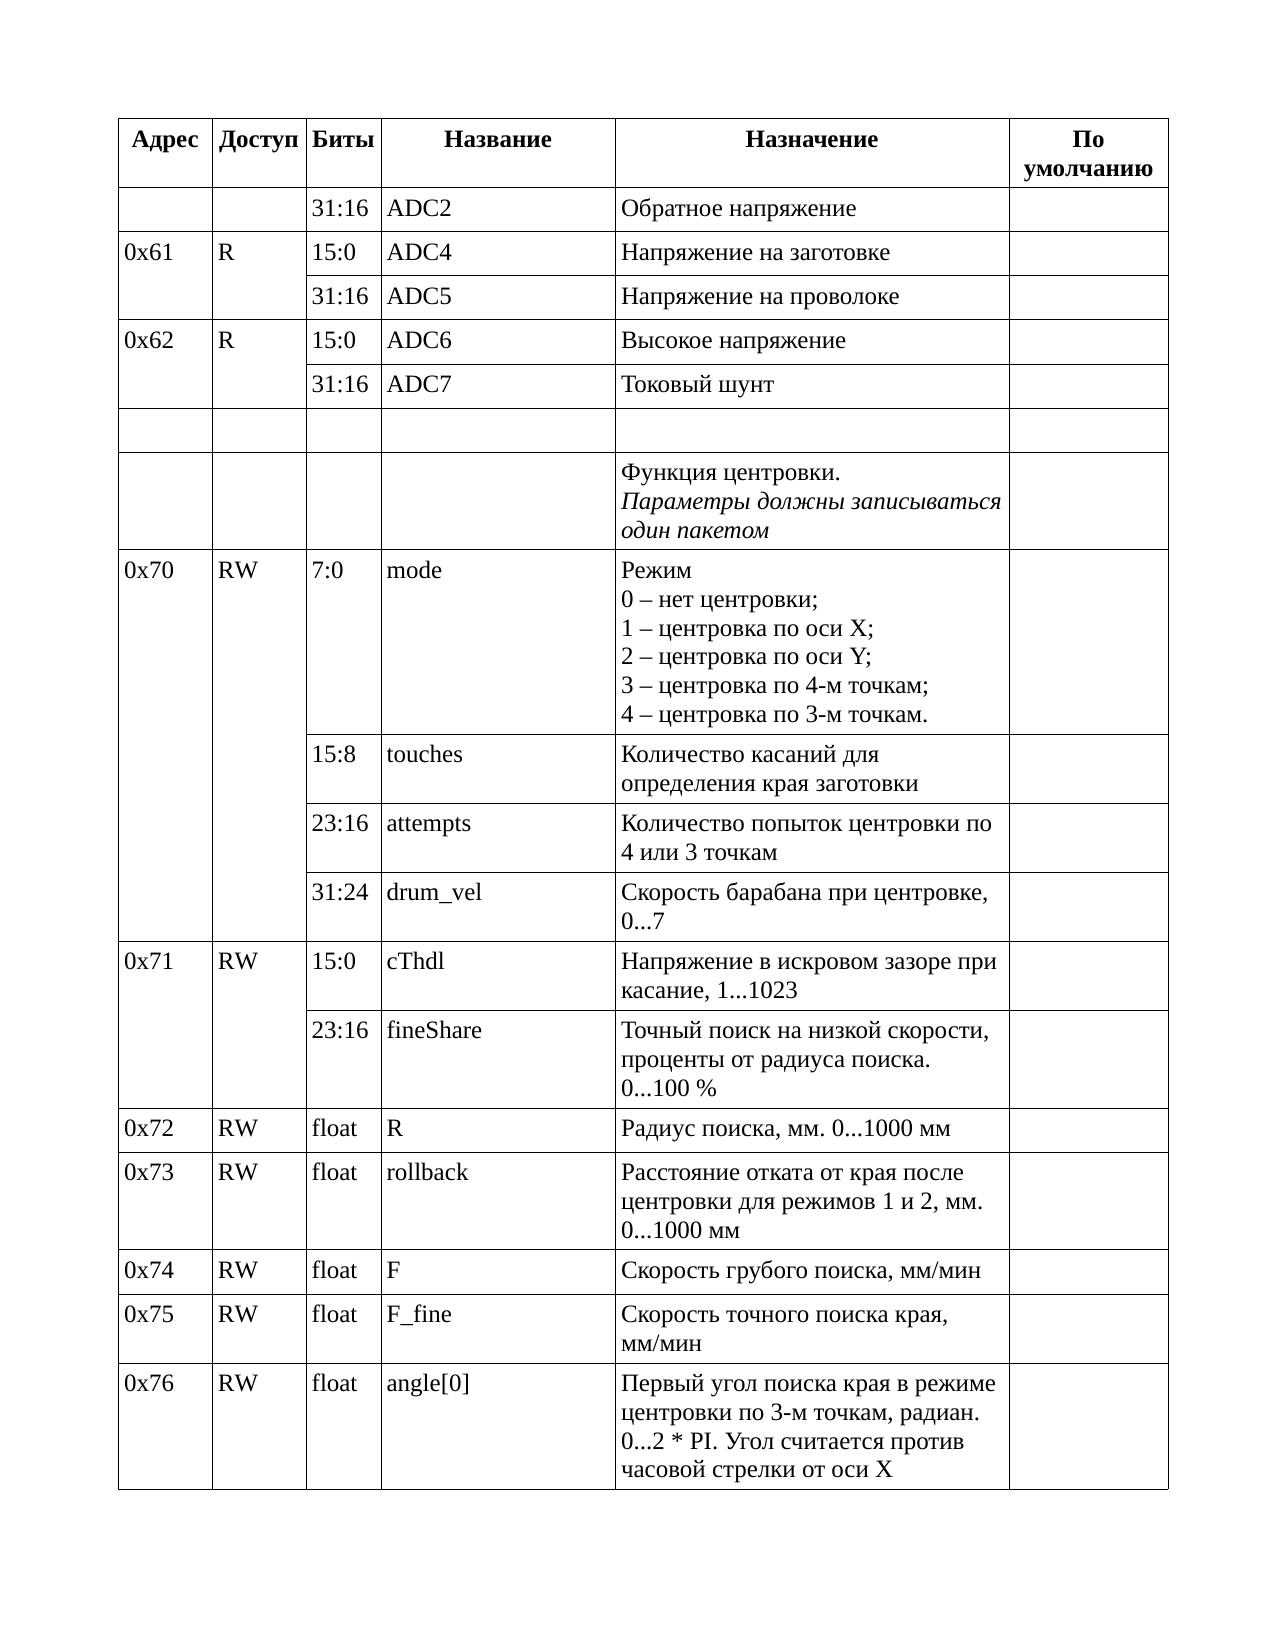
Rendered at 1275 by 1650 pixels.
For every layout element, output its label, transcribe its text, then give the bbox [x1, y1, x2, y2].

table_cell RW [213, 1153, 306, 1249]
table_cell attempts [382, 804, 615, 872]
table_cell [1010, 1295, 1168, 1362]
table_cell Скорость точного поиска края, мм/мин [616, 1295, 1009, 1362]
table_header Назначение [616, 119, 1009, 187]
table_cell 0x71 [119, 942, 212, 1107]
table_cell [1010, 1109, 1168, 1152]
table_cell [1010, 804, 1168, 872]
table_cell [1010, 365, 1168, 407]
table_cell Напряжение на проволоке [616, 276, 1009, 319]
table_cell float [307, 1295, 381, 1362]
table_cell [119, 409, 212, 452]
table_cell 0x61 [119, 232, 212, 319]
table_cell 7:0 [307, 550, 381, 733]
table_cell drum_vel [382, 873, 615, 941]
table_cell [1010, 1011, 1168, 1107]
table_cell Режим 0 – нет центровки; 1 – центровка по оси X; 2 – центровка по оси Y; 3 – центровка по 4-м точкам; 4 – центровка по 3-м точкам. [616, 550, 1009, 733]
table_cell 0x72 [119, 1109, 212, 1152]
table_cell 15:0 [307, 320, 381, 363]
table_cell Скорость барабана при центровке, 0...7 [616, 873, 1009, 941]
table_cell [1010, 453, 1168, 549]
table_cell float [307, 1153, 381, 1249]
table_cell RW [213, 1364, 306, 1489]
table_cell [119, 188, 212, 231]
table_cell [1010, 735, 1168, 802]
table_cell 31:16 [307, 276, 381, 319]
table_cell [1010, 320, 1168, 363]
table_cell R [213, 320, 306, 407]
table_cell RW [213, 1109, 306, 1152]
table_cell R [213, 232, 306, 319]
table_cell Количество касаний для определения края заготовки [616, 735, 1009, 802]
table_cell touches [382, 735, 615, 802]
table_cell Радиус поиска, мм. 0...1000 мм [616, 1109, 1009, 1152]
table_cell RW [213, 550, 306, 941]
table_cell RW [213, 1295, 306, 1362]
table_cell [213, 409, 306, 452]
table_cell [616, 409, 1009, 452]
table_cell 0x74 [119, 1250, 212, 1293]
table_cell ADC2 [382, 188, 615, 231]
table_cell mode [382, 550, 615, 733]
table_cell ADC5 [382, 276, 615, 319]
table_cell Функция центровки. Параметры должны записываться один пакетом [616, 453, 1009, 549]
table_cell [1010, 409, 1168, 452]
table_header Биты [307, 119, 381, 187]
table_cell [1010, 550, 1168, 733]
table_cell RW [213, 1250, 306, 1293]
table_cell 23:16 [307, 1011, 381, 1107]
table_header По умолчанию [1010, 119, 1168, 187]
table_cell cThdl [382, 942, 615, 1010]
table_cell rollback [382, 1153, 615, 1249]
table_cell 23:16 [307, 804, 381, 872]
table_cell [1010, 1364, 1168, 1489]
table_cell 0x70 [119, 550, 212, 941]
table_cell float [307, 1250, 381, 1293]
table_cell float [307, 1109, 381, 1152]
table_cell fineShare [382, 1011, 615, 1107]
table_cell ADC6 [382, 320, 615, 363]
table_cell Первый угол поиска края в режиме центровки по 3-м точкам, радиан. 0...2 * PI. Угол считается против часовой стрелки от оси X [616, 1364, 1009, 1489]
table_cell [382, 409, 615, 452]
table_cell Высокое напряжение [616, 320, 1009, 363]
table_cell Скорость грубого поиска, мм/мин [616, 1250, 1009, 1293]
table_cell Напряжение в искровом зазоре при касание, 1...1023 [616, 942, 1009, 1010]
table_cell [119, 453, 212, 549]
table_cell 15:0 [307, 942, 381, 1010]
table_cell 0x62 [119, 320, 212, 407]
table_cell 15:0 [307, 232, 381, 275]
table_cell [307, 453, 381, 549]
table_cell [1010, 1153, 1168, 1249]
table_cell 31:24 [307, 873, 381, 941]
table_cell R [382, 1109, 615, 1152]
table_cell [1010, 188, 1168, 231]
table_cell 31:16 [307, 365, 381, 407]
table_cell [213, 453, 306, 549]
table_header Название [382, 119, 615, 187]
table_cell 0x76 [119, 1364, 212, 1489]
table_cell RW [213, 942, 306, 1107]
table_cell Напряжение на заготовке [616, 232, 1009, 275]
table_cell [382, 453, 615, 549]
table_cell 31:16 [307, 188, 381, 231]
table_cell Расстояние отката от края после центровки для режимов 1 и 2, мм. 0...1000 мм [616, 1153, 1009, 1249]
table_cell Количество попыток центровки по 4 или 3 точкам [616, 804, 1009, 872]
table_cell [1010, 942, 1168, 1010]
table_cell F_fine [382, 1295, 615, 1362]
table_cell 15:8 [307, 735, 381, 802]
table_cell Обратное напряжение [616, 188, 1009, 231]
table_cell Точный поиск на низкой скорости, проценты от радиуса поиска. 0...100 % [616, 1011, 1009, 1107]
table_cell [1010, 232, 1168, 275]
table_cell 0x73 [119, 1153, 212, 1249]
table_cell [307, 409, 381, 452]
table_cell Токовый шунт [616, 365, 1009, 407]
table_cell float [307, 1364, 381, 1489]
table_header Доступ [213, 119, 306, 187]
table_cell [1010, 1250, 1168, 1293]
table_cell [213, 188, 306, 231]
table_header Адрес [119, 119, 212, 187]
table_cell angle[0] [382, 1364, 615, 1489]
table_cell 0x75 [119, 1295, 212, 1362]
table_cell ADC4 [382, 232, 615, 275]
table_cell [1010, 873, 1168, 941]
table_cell [1010, 276, 1168, 319]
table_cell F [382, 1250, 615, 1293]
table_cell ADC7 [382, 365, 615, 407]
